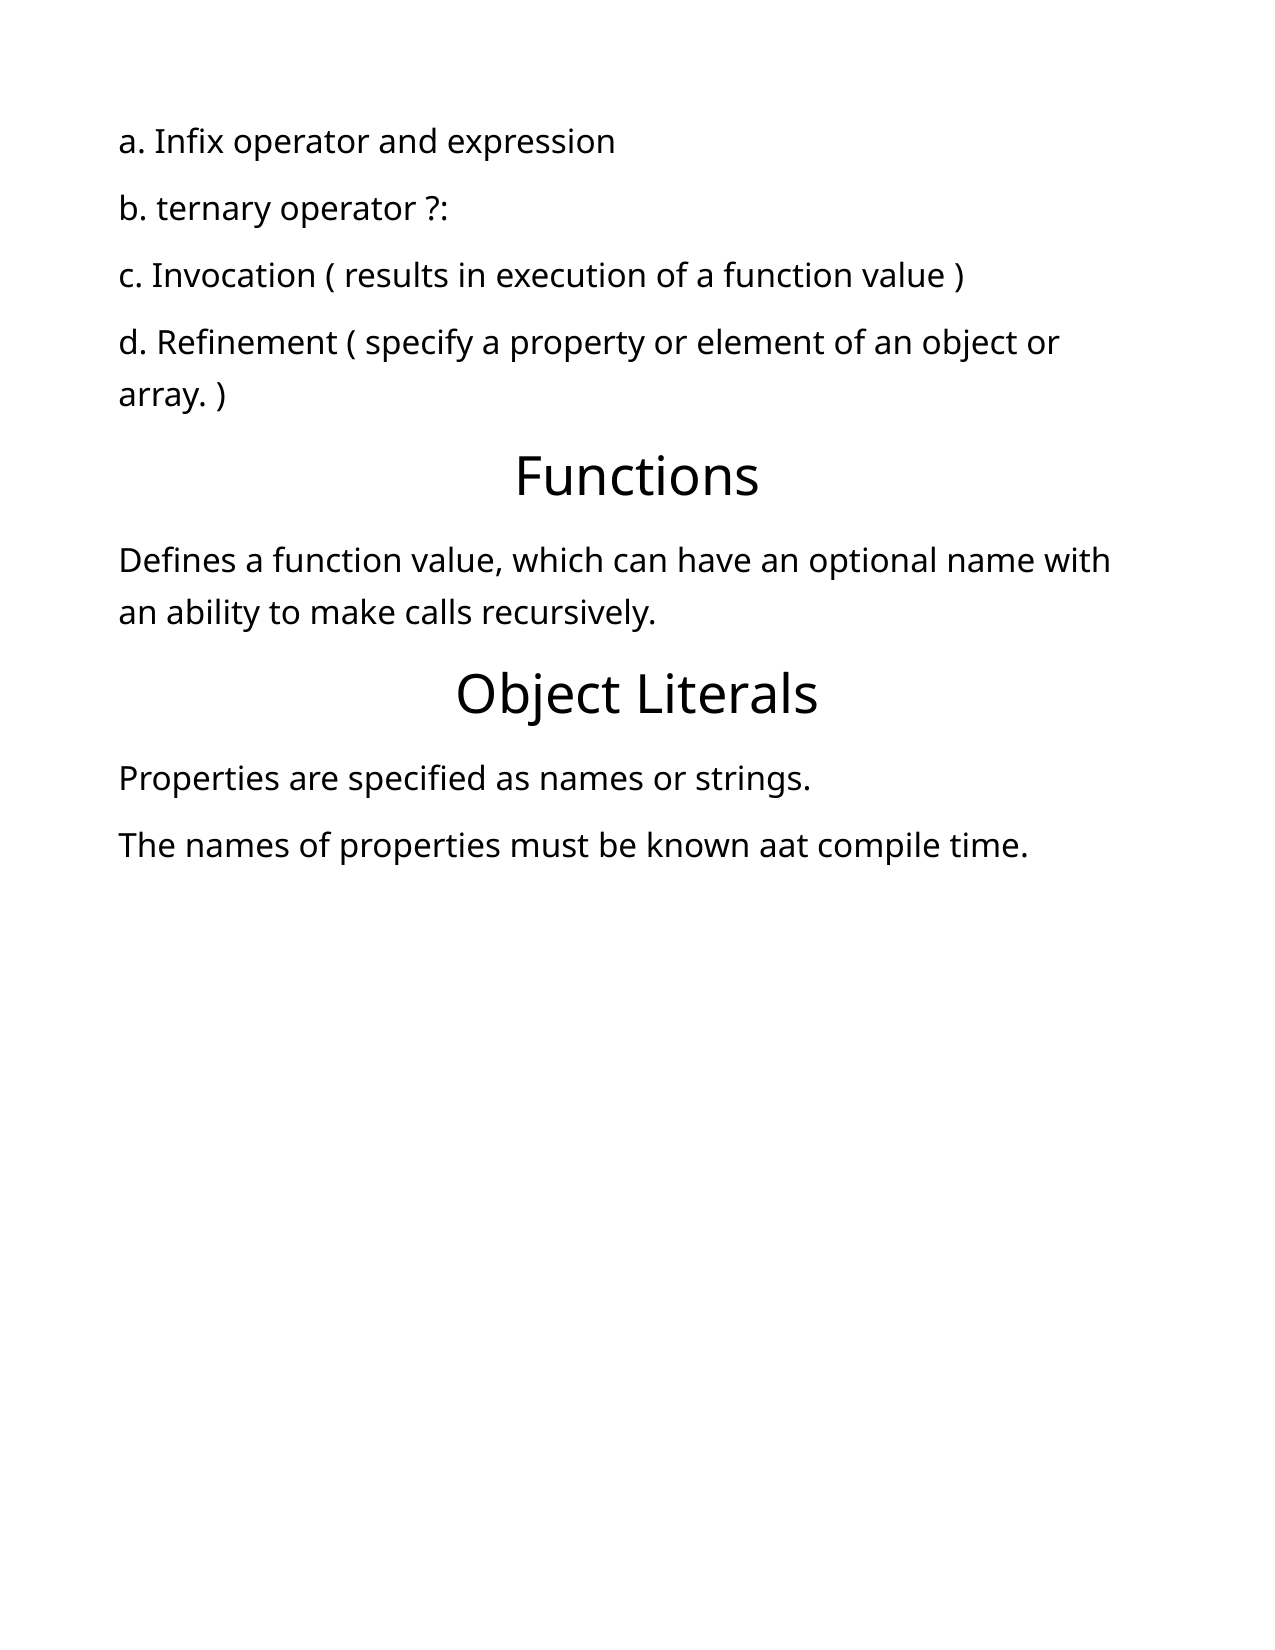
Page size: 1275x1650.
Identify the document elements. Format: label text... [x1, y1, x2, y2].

text Defines a function value, which can have an optional name with an ability to make calls recursively. [118, 537, 1157, 634]
text Object Literals [118, 656, 1157, 729]
text b. ternary operator ?: [118, 185, 1157, 230]
text a. Infix operator and expression [118, 118, 1157, 163]
text The names of properties must be known aat compile time. [118, 822, 1157, 867]
text Functions [118, 437, 1157, 511]
text c. Invocation ( results in execution of a function value ) [118, 252, 1157, 297]
text Properties are specified as names or strings. [118, 755, 1157, 801]
text d. Refinement ( specify a property or element of an object or array. ) [118, 318, 1157, 416]
